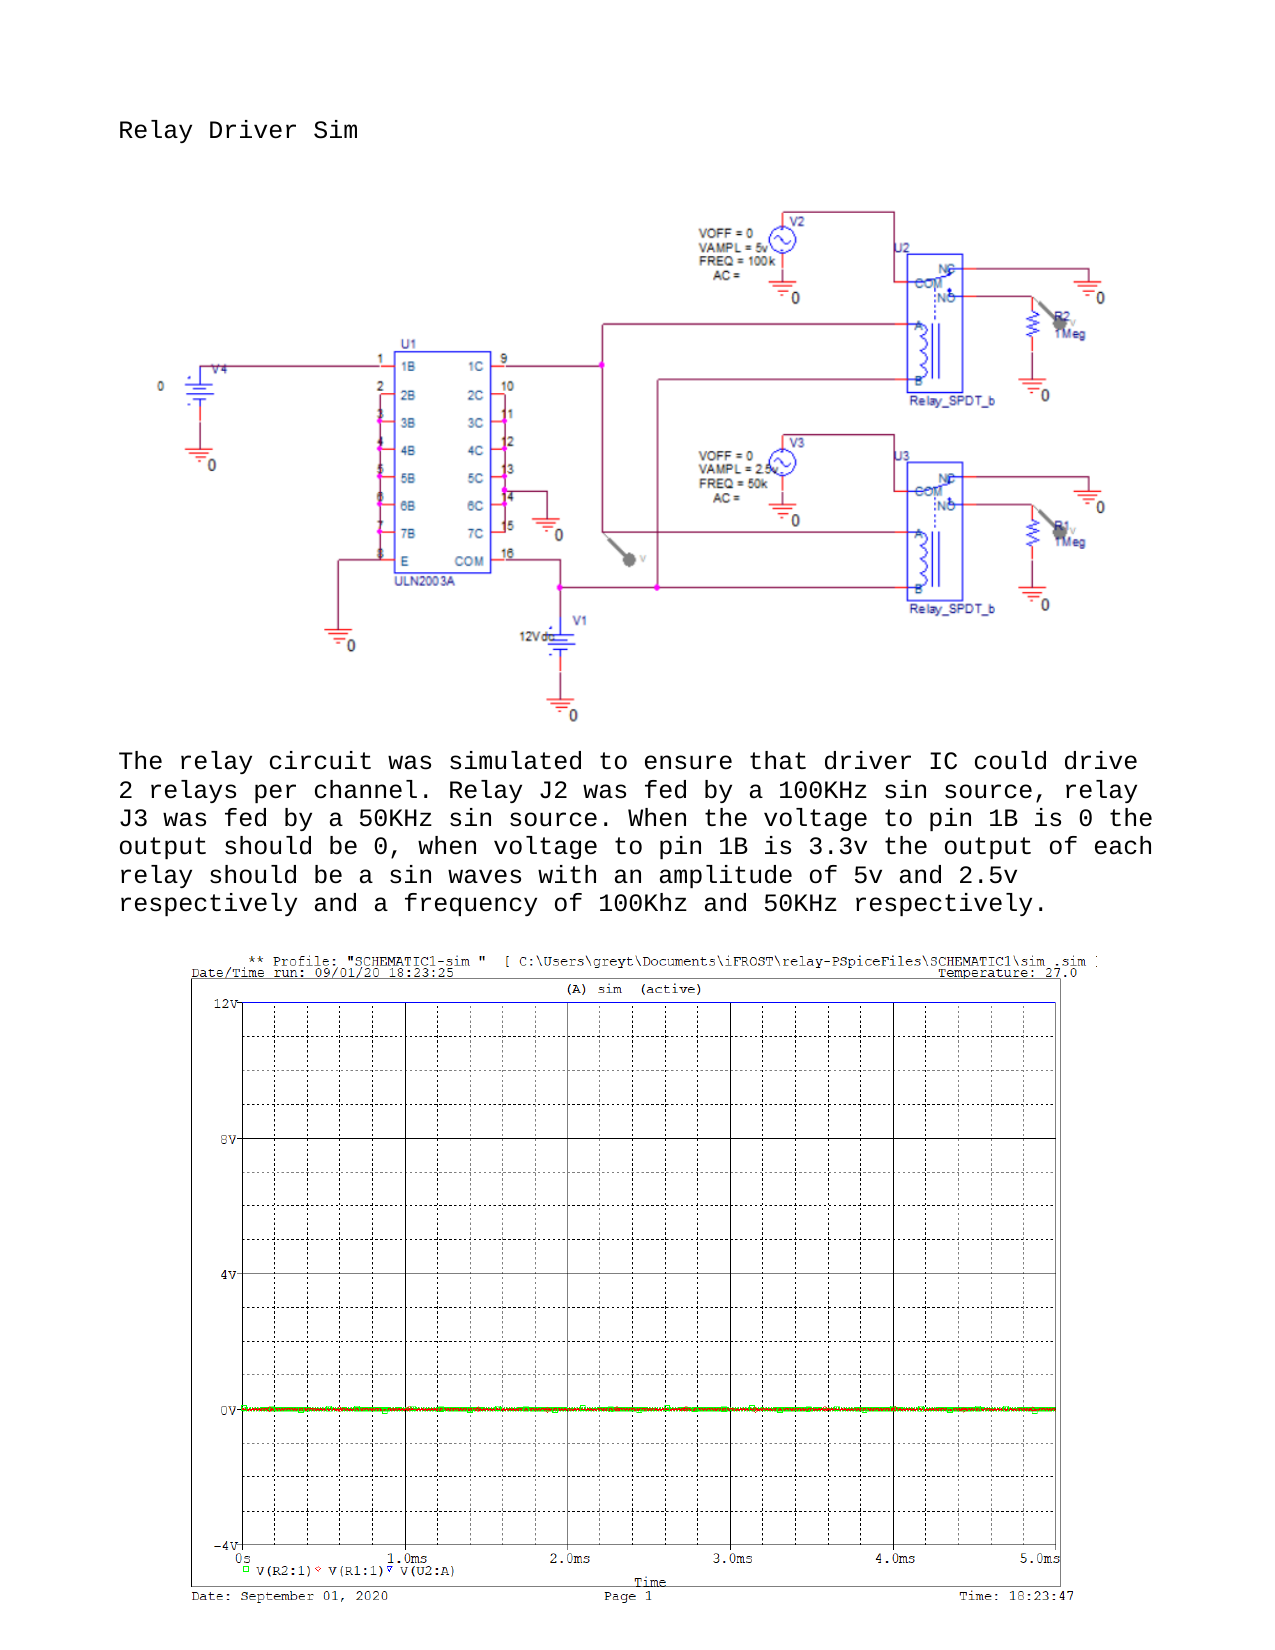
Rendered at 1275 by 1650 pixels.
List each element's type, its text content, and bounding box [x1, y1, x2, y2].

text Relay Driver Sim [118, 118, 1157, 146]
text The relay circuit was simulated to ensure that driver IC could drive 2 relays per channel. Relay J2 was fed by a 100KHz sin source, relay J3 was fed by a 50KHz sin source. When the voltage to pin 1B is 0 the output should be 0, when voltage to pin 1B is 3.3v the output of each relay should be a sin waves with an amplitude of 5v and 2.5v respectively and a frequency of 100Khz and 50KHz respectively. [118, 749, 1157, 919]
picture [162, 933, 1097, 1623]
picture [118, 174, 1157, 749]
